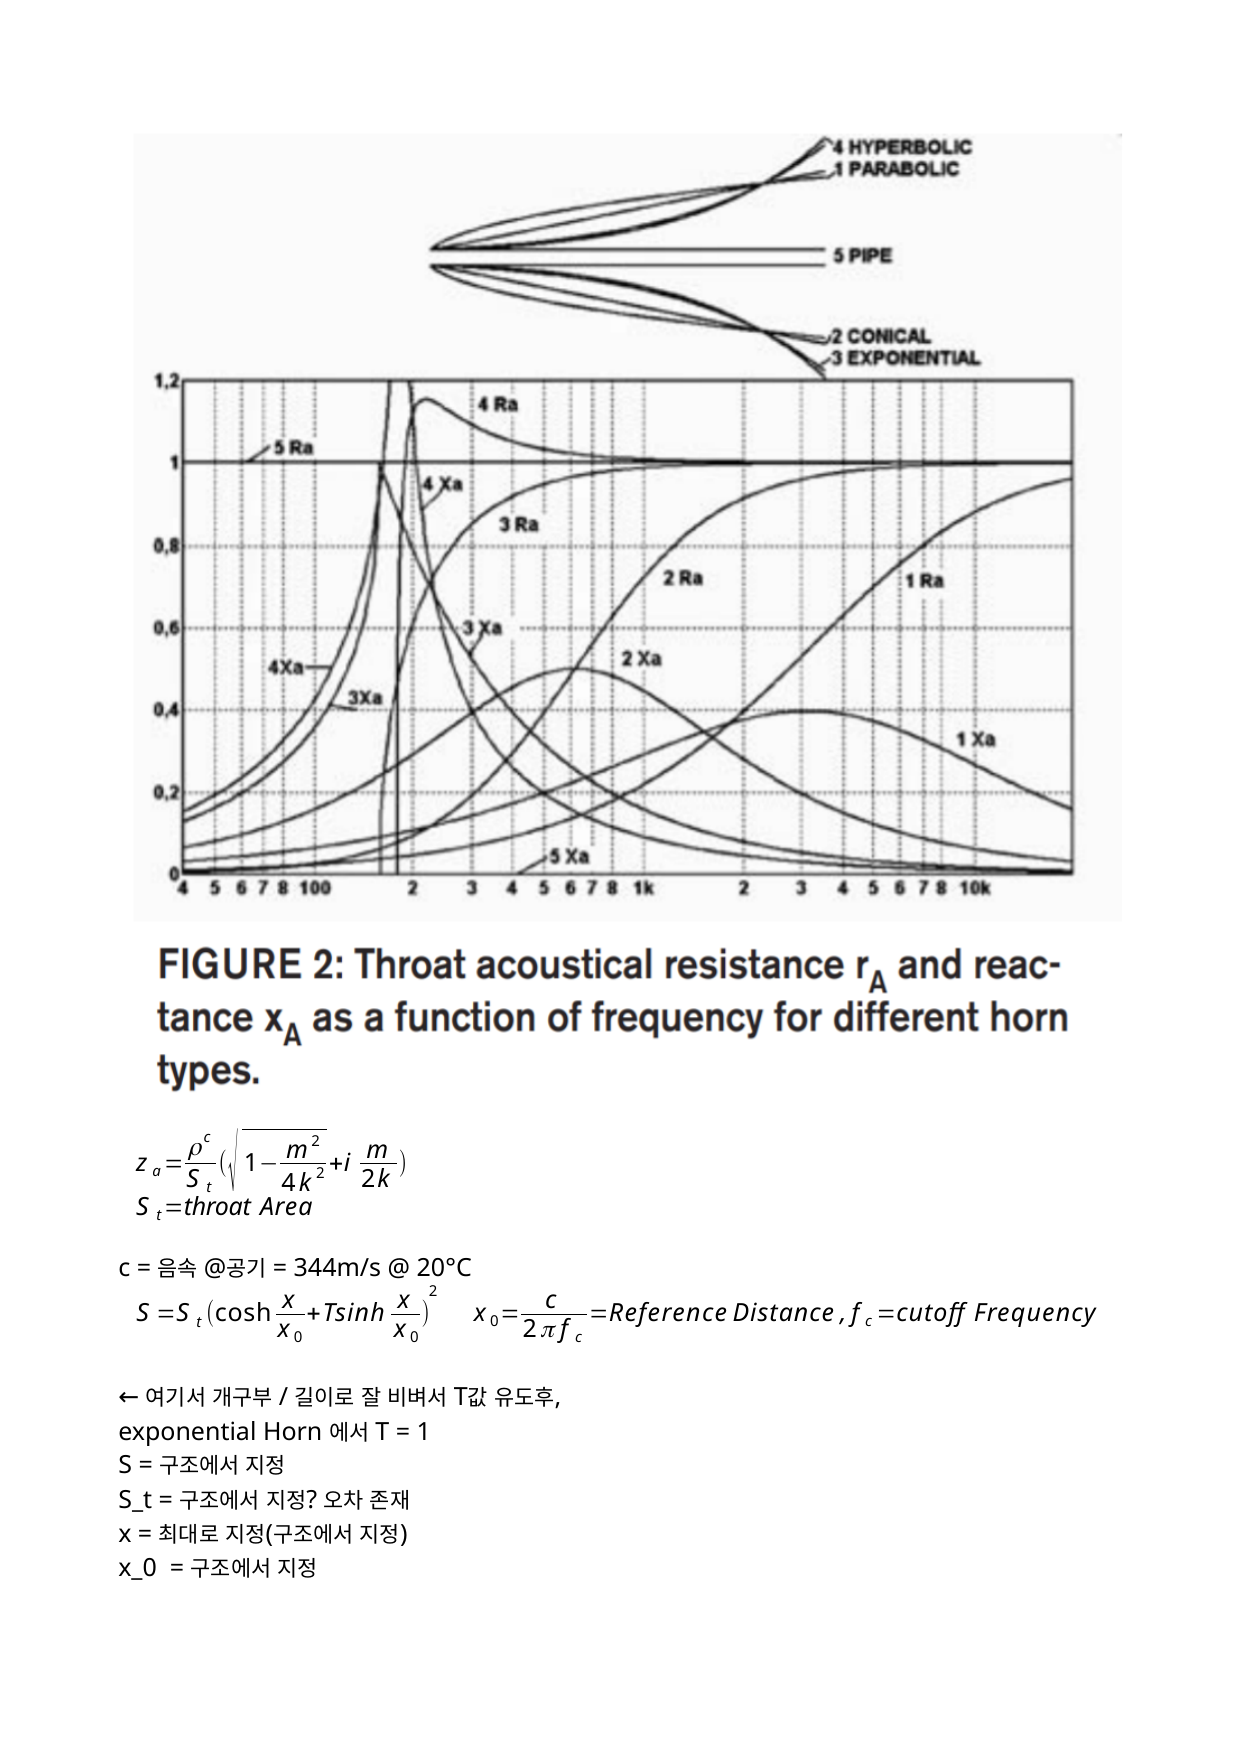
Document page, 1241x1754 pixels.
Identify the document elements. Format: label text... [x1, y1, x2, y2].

text c = 음속 @공기 = 344m/s @ 20°C [118, 1249, 1122, 1283]
text S_t = 구조에서 지정? 오차 존재 [118, 1481, 1122, 1515]
text x = 최대로 지정(구조에서 지정) [118, 1515, 1122, 1549]
text x_0 = 구조에서 지정 [118, 1549, 1122, 1583]
text exponential Horn 에서 T = 1 [118, 1413, 1122, 1447]
picture [118, 118, 1123, 1128]
text S = 구조에서 지정 [118, 1447, 1122, 1481]
text ← 여기서 개구부 / 길이로 잘 비벼서 T값 유도후, [118, 1379, 1122, 1413]
